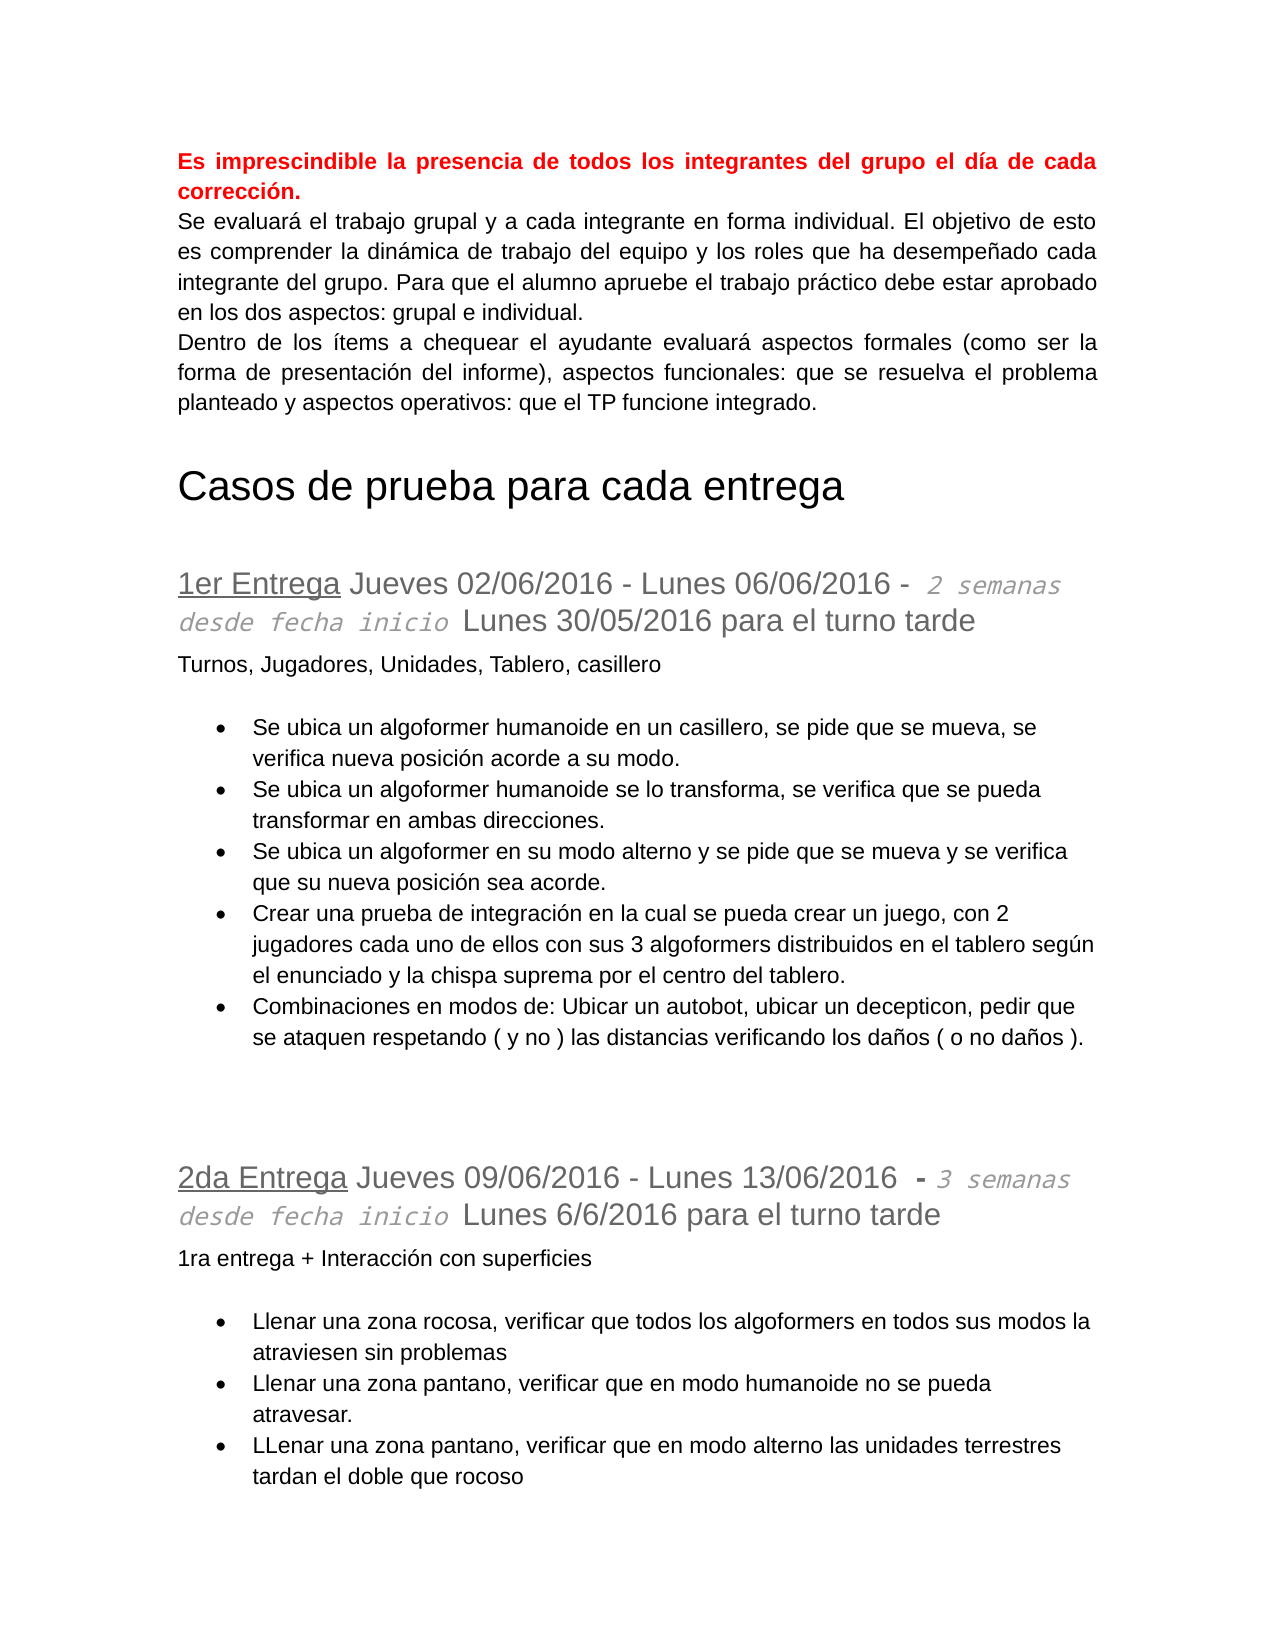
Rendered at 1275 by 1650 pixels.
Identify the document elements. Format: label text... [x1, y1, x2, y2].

list Llenar una zona pantano, verificar que en modo humanoide no se pueda atravesar. [215, 1369, 1098, 1427]
text 1er Entrega Jueves 02/06/2016 - Lunes 06/06/2016 - 2 semanas desde fecha inicio Lunes 30/05/2016 para el turno tarde [177, 565, 1098, 638]
list Se ubica un algoformer en su modo alterno y se pide que se mueva y se verifica que su nueva posición sea acorde. [215, 837, 1098, 896]
list LLenar una zona pantano, verificar que en modo alterno las unidades terrestres tardan el doble que rocoso [215, 1431, 1098, 1489]
text Se evaluará el trabajo grupal y a cada integrante en forma individual. El objetivo de esto es comprender la dinámica de trabajo del equipo y los roles que ha desempeñado cada integrante del grupo. Para que el alumno apruebe el trabajo práctico debe estar aprobado en los dos aspectos: grupal e individual. [177, 208, 1098, 325]
text 1ra entrega + Interacción con superficies [177, 1245, 1098, 1271]
list Crear una prueba de integración en la cual se pueda crear un juego, con 2 jugadores cada uno de ellos con sus 3 algoformers distribuidos en el tablero según el enunciado y la chispa suprema por el centro del tablero. [215, 899, 1098, 988]
list Combinaciones en modos de: Ubicar un autobot, ubicar un decepticon, pedir que se ataquen respetando ( y no ) las distancias verificando los daños ( o no daños ). [215, 992, 1098, 1050]
text Es imprescindible la presencia de todos los integrantes del grupo el día de cada corrección. [177, 148, 1098, 204]
text 2da Entrega Jueves 09/06/2016 - Lunes 13/06/2016 - 3 semanas desde fecha inicio Lunes 6/6/2016 para el turno tarde [177, 1159, 1098, 1232]
list Se ubica un algoformer humanoide en un casillero, se pide que se mueva, se verifica nueva posición acorde a su modo. [215, 713, 1098, 772]
list Llenar una zona rocosa, verificar que todos los algoformers en todos sus modos la atraviesen sin problemas [215, 1307, 1098, 1365]
text Casos de prueba para cada entrega [177, 461, 1098, 509]
text Dentro de los ítems a chequear el ayudante evaluará aspectos formales (como ser la forma de presentación del informe), aspectos funcionales: que se resuelva el problema planteado y aspectos operativos: que el TP funcione integrado. [177, 329, 1098, 416]
list Se ubica un algoformer humanoide se lo transforma, se verifica que se pueda transformar en ambas direcciones. [215, 775, 1098, 834]
text Turnos, Jugadores, Unidades, Tablero, casillero [177, 651, 1098, 677]
